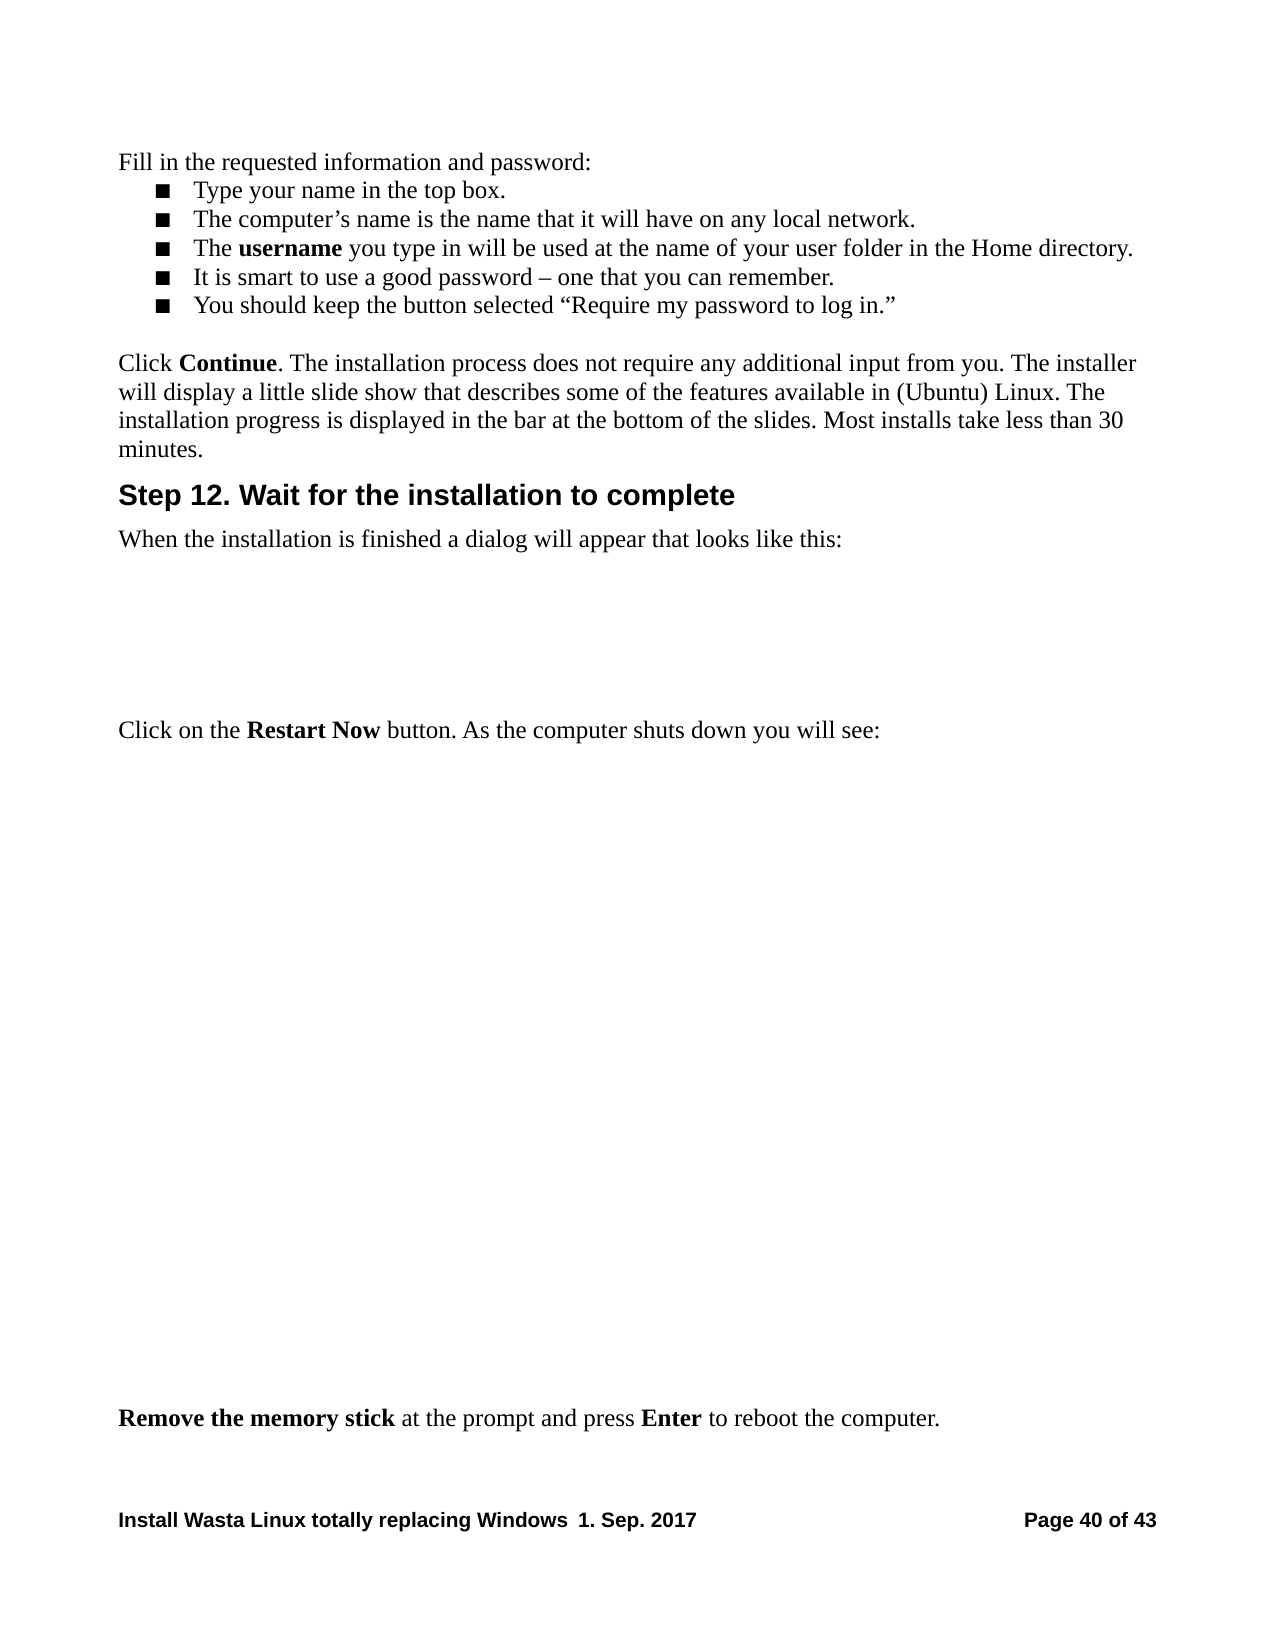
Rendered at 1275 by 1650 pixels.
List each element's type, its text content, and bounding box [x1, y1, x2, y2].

text Fill in the requested information and password: [118, 147, 1157, 176]
subtitle Step 12. Wait for the installation to complete [118, 478, 1157, 511]
text Click Continue. The installation process does not require any additional input from you. The installer will display a little slide show that describes some of the features available in (Ubuntu) Linux. The installation progress is displayed in the bar at the bottom of the slides. Most installs take less than 30 minutes. [118, 348, 1157, 463]
text Click on the Restart Now button. As the computer shuts down you will see: [118, 715, 1157, 743]
list Type your name in the top box. [156, 176, 1157, 204]
list The username you type in will be used at the name of your user folder in the Home directory. [156, 233, 1157, 262]
list You should keep the button selected “Require my password to log in.” [156, 291, 1157, 319]
list The computer’s name is the name that it will have on any local network. [156, 204, 1157, 233]
list It is smart to use a good password – one that you can remember. [156, 262, 1157, 291]
text When the installation is finished a dialog will appear that looks like this: [118, 524, 1157, 553]
text Remove the memory stick at the prompt and press Enter to reboot the computer. [118, 1403, 1157, 1432]
